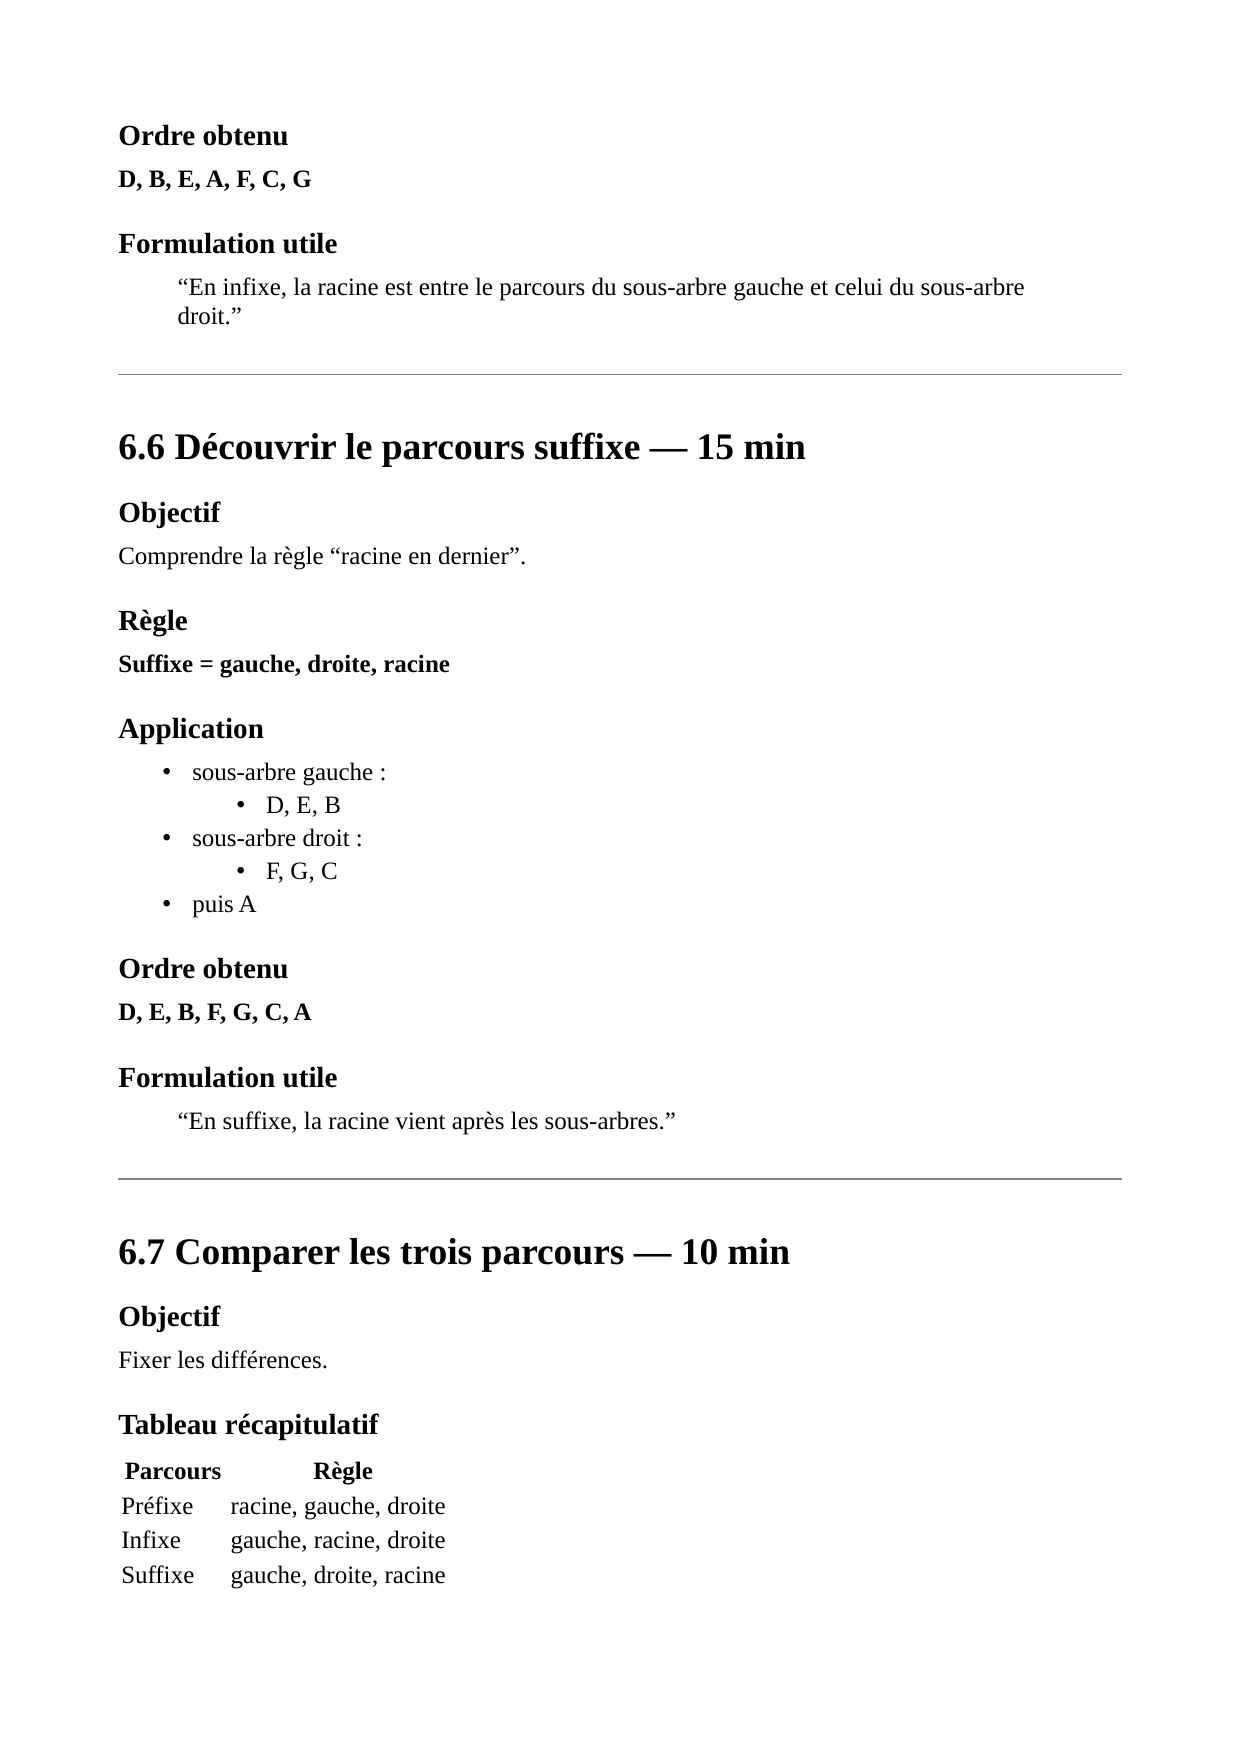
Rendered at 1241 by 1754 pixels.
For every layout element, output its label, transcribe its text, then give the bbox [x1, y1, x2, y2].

table_header Parcours [118, 1454, 227, 1488]
subtitle Objectif [118, 1299, 1122, 1333]
subtitle 6.6 Découvrir le parcours suffixe — 15 min [118, 424, 1122, 468]
subtitle Règle [118, 603, 1122, 636]
table_header Règle [228, 1454, 458, 1488]
list puis A [162, 889, 1122, 918]
table_cell Suffixe [118, 1557, 227, 1592]
subtitle Ordre obtenu [118, 118, 1122, 152]
subtitle Objectif [118, 495, 1122, 528]
table_cell Préfixe [118, 1488, 227, 1523]
text D, E, B, F, G, C, A [118, 997, 1122, 1026]
text Suffixe = gauche, droite, racine [118, 649, 1122, 678]
list sous-arbre gauche : [162, 757, 1122, 786]
subtitle Ordre obtenu [118, 951, 1122, 985]
subtitle 6.7 Comparer les trois parcours — 10 min [118, 1229, 1122, 1272]
table_cell gauche, droite, racine [228, 1557, 458, 1592]
text Fixer les différences. [118, 1345, 1122, 1374]
table_cell racine, gauche, droite [228, 1488, 458, 1523]
subtitle Application [118, 711, 1122, 745]
list F, G, C [236, 856, 1122, 885]
subtitle Formulation utile [118, 1060, 1122, 1093]
text “En suffixe, la racine vient après les sous-arbres.” [177, 1106, 1063, 1134]
list sous-arbre droit : [162, 823, 1122, 852]
text D, B, E, A, F, C, G [118, 164, 1122, 193]
table_cell gauche, racine, droite [228, 1523, 458, 1557]
list D, E, B [236, 790, 1122, 819]
subtitle Tableau récapitulatif [118, 1407, 1122, 1441]
text Comprendre la règle “racine en dernier”. [118, 541, 1122, 569]
table_cell Infixe [118, 1523, 227, 1557]
text “En infixe, la racine est entre le parcours du sous-arbre gauche et celui du sous-arbre droit.” [177, 272, 1063, 330]
subtitle Formulation utile [118, 226, 1122, 260]
